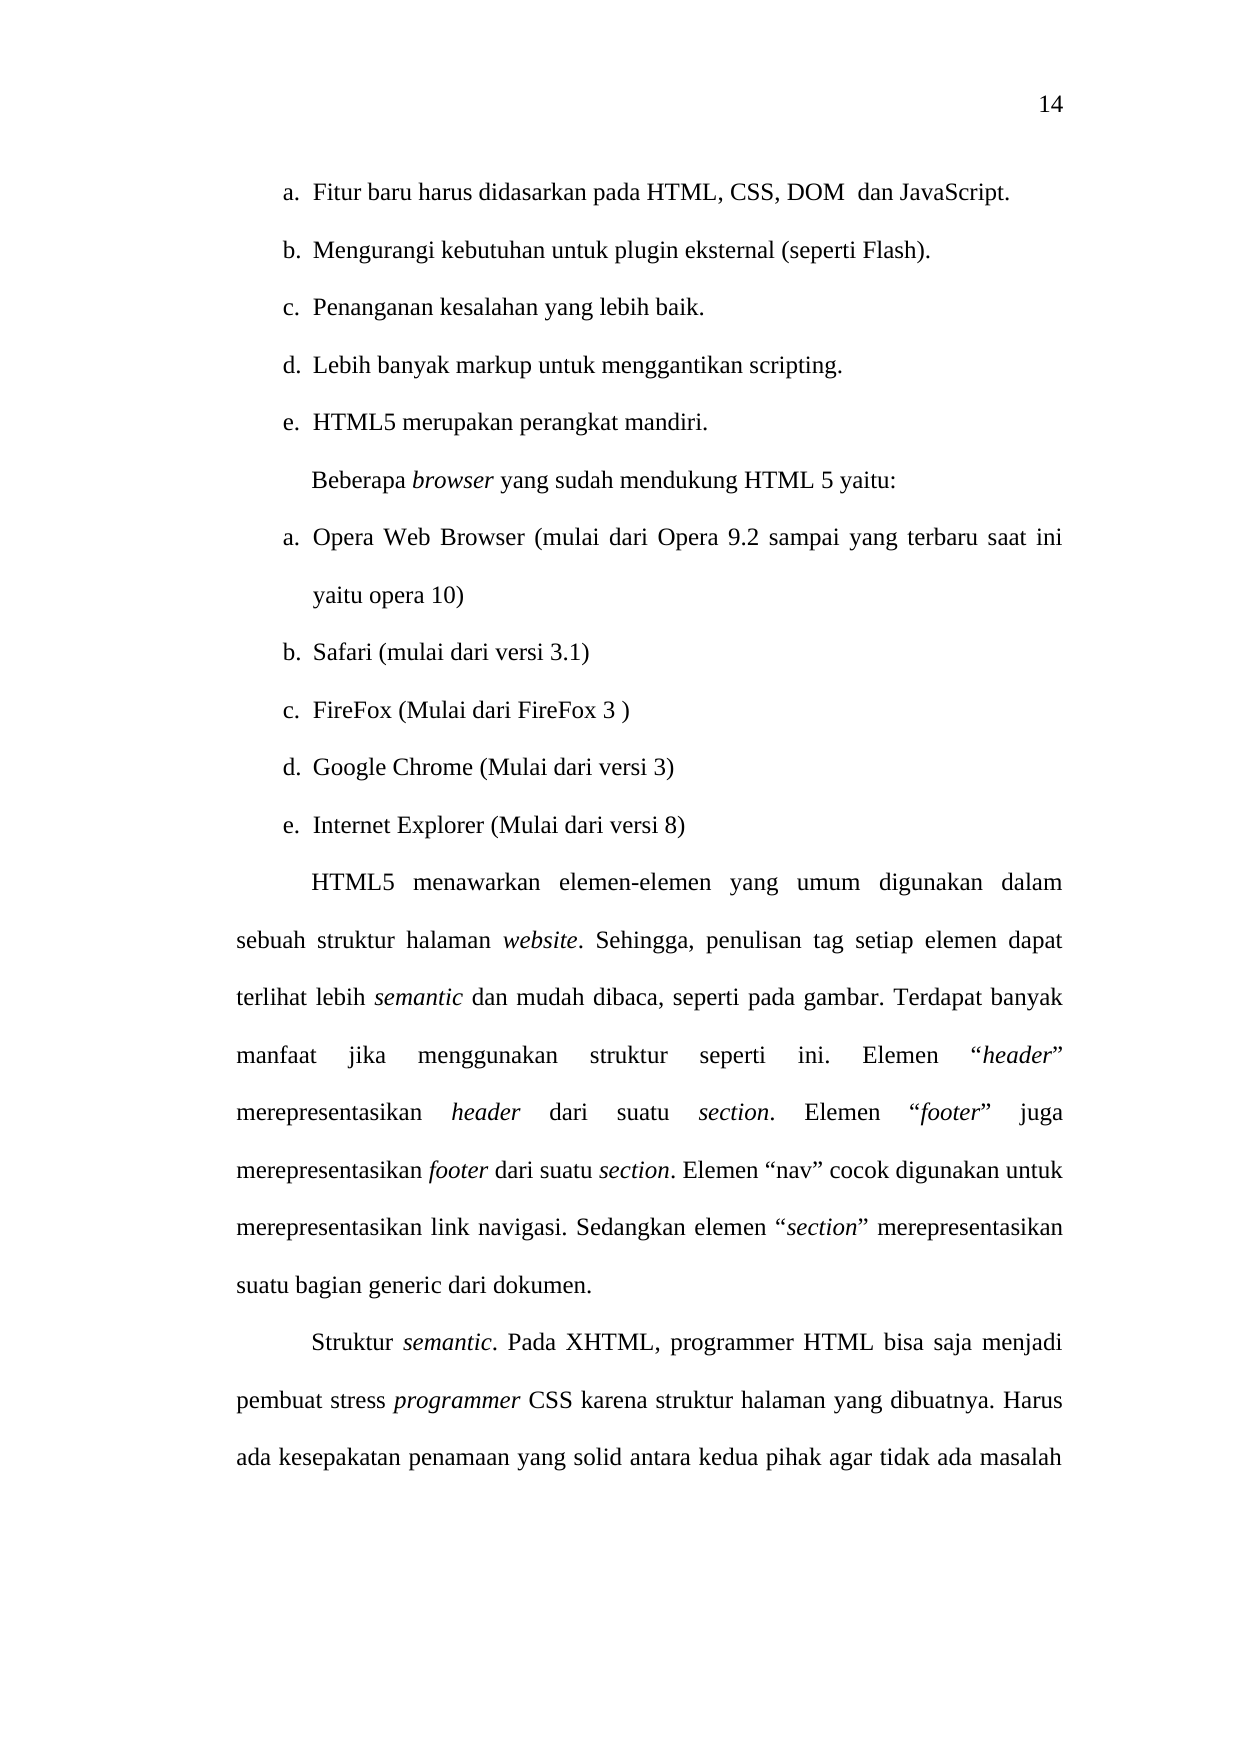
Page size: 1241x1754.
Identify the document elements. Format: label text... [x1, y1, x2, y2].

list Mengurangi kebutuhan untuk plugin eksternal (seperti Flash). [283, 235, 1063, 263]
text Struktur semantic. Pada XHTML, programmer HTML bisa saja menjadi pembuat stress programmer CSS karena struktur halaman yang dibuatnya. Harus ada kesepakatan penamaan yang solid antara kedua pihak agar tidak ada masalah [236, 1327, 1063, 1471]
list HTML5 merupakan perangkat mandiri. [283, 407, 1063, 436]
list Lebih banyak markup untuk menggantikan scripting. [283, 350, 1063, 378]
list FireFox (Mulai dari FireFox 3 ) [283, 695, 1063, 723]
list Google Chrome (Mulai dari versi 3) [283, 752, 1063, 781]
text HTML5 menawarkan elemen-elemen yang umum digunakan dalam sebuah struktur halaman website. Sehingga, penulisan tag setiap elemen dapat terlihat lebih semantic dan mudah dibaca, seperti pada gambar. Terdapat banyak manfaat jika menggunakan struktur seperti ini. Elemen “header” merepresentasikan header dari suatu section. Elemen “footer” juga merepresentasikan footer dari suatu section. Elemen “nav” cocok digunakan untuk merepresentasikan link navigasi. Sedangkan elemen “section” merepresentasikan suatu bagian generic dari dokumen. [236, 867, 1063, 1298]
list Fitur baru harus didasarkan pada HTML, CSS, DOM dan JavaScript. [283, 177, 1063, 206]
list Internet Explorer (Mulai dari versi 8) [283, 810, 1063, 838]
list Safari (mulai dari versi 3.1) [283, 637, 1063, 666]
text Beberapa browser yang sudah mendukung HTML 5 yaitu: [236, 465, 1063, 493]
list Opera Web Browser (mulai dari Opera 9.2 sampai yang terbaru saat ini yaitu opera 10) [283, 522, 1063, 608]
list Penanganan kesalahan yang lebih baik. [283, 292, 1063, 321]
